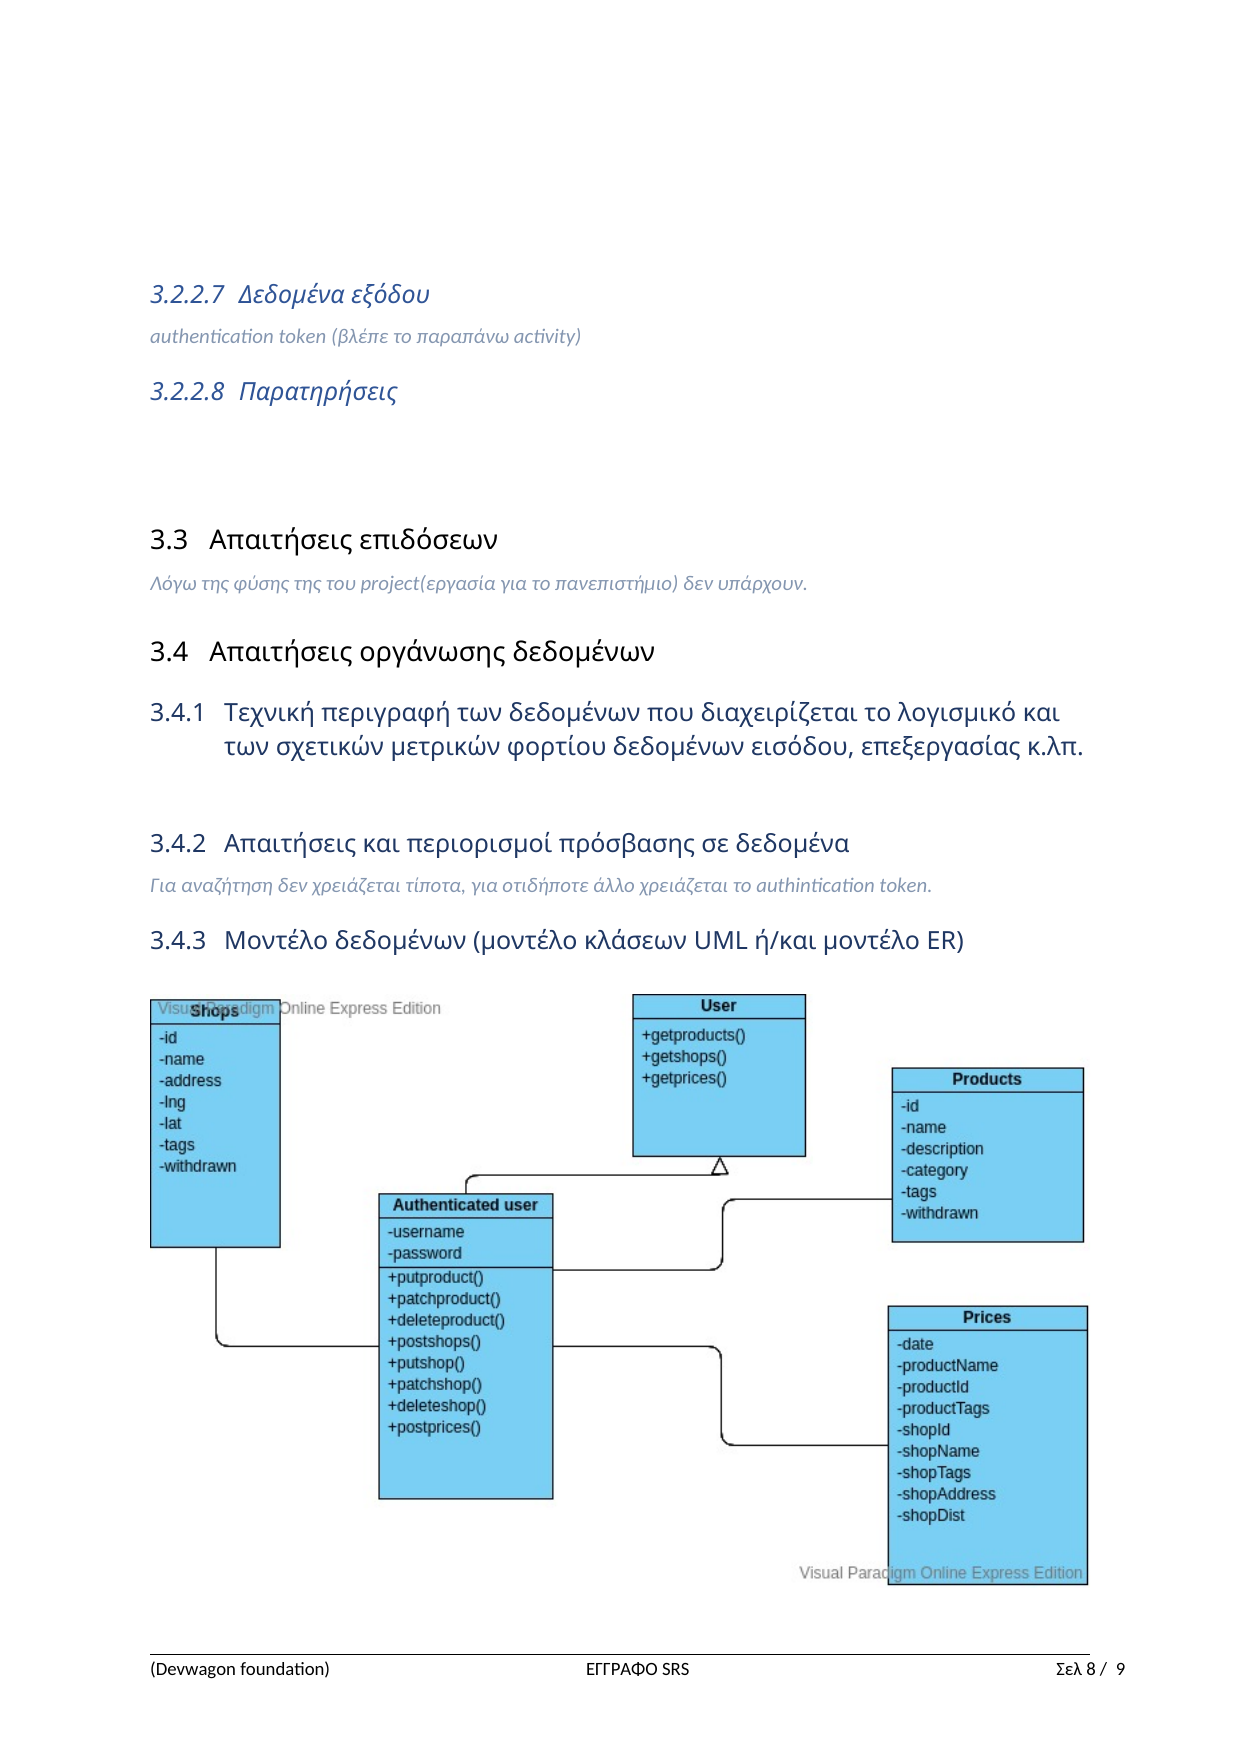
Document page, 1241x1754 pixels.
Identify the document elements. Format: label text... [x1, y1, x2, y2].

subtitle 3.3 Απαιτήσεις επιδόσεων [150, 521, 1090, 557]
subtitle 3.4.2 Απαιτήσεις και περιορισμοί πρόσβασης σε δεδομένα [150, 826, 1090, 860]
subtitle 3.4.1 Τεχνική περιγραφή των δεδομένων που διαχειρίζεται το λογισμικό και των σχετικών μετρικών φορτίου δεδομένων εισόδου, επεξεργασίας κ.λπ. [150, 695, 1090, 763]
subtitle 3.4.3 Μοντέλο δεδομένων (μοντέλο κλάσεων UML ή/και μοντέλο ER) [150, 923, 1090, 957]
subtitle 3.2.2.8 Παρατηρήσεις [150, 373, 1090, 407]
subtitle 3.4 Απαιτήσεις οργάνωσης δεδομένων [150, 633, 1090, 670]
text Λόγω της φύσης της του project(εργασία για το πανεπιστήμιο) δεν υπάρχουν. [150, 570, 1090, 595]
text authentication token (βλέπε το παραπάνω activity) [150, 323, 1090, 348]
subtitle 3.2.2.7 Δεδομένα εξόδου [150, 276, 1090, 310]
picture [150, 994, 1091, 1588]
text Για αναζήτηση δεν χρειάζεται τίποτα, για οτιδήποτε άλλο χρειάζεται το authintication token. [150, 872, 1090, 898]
